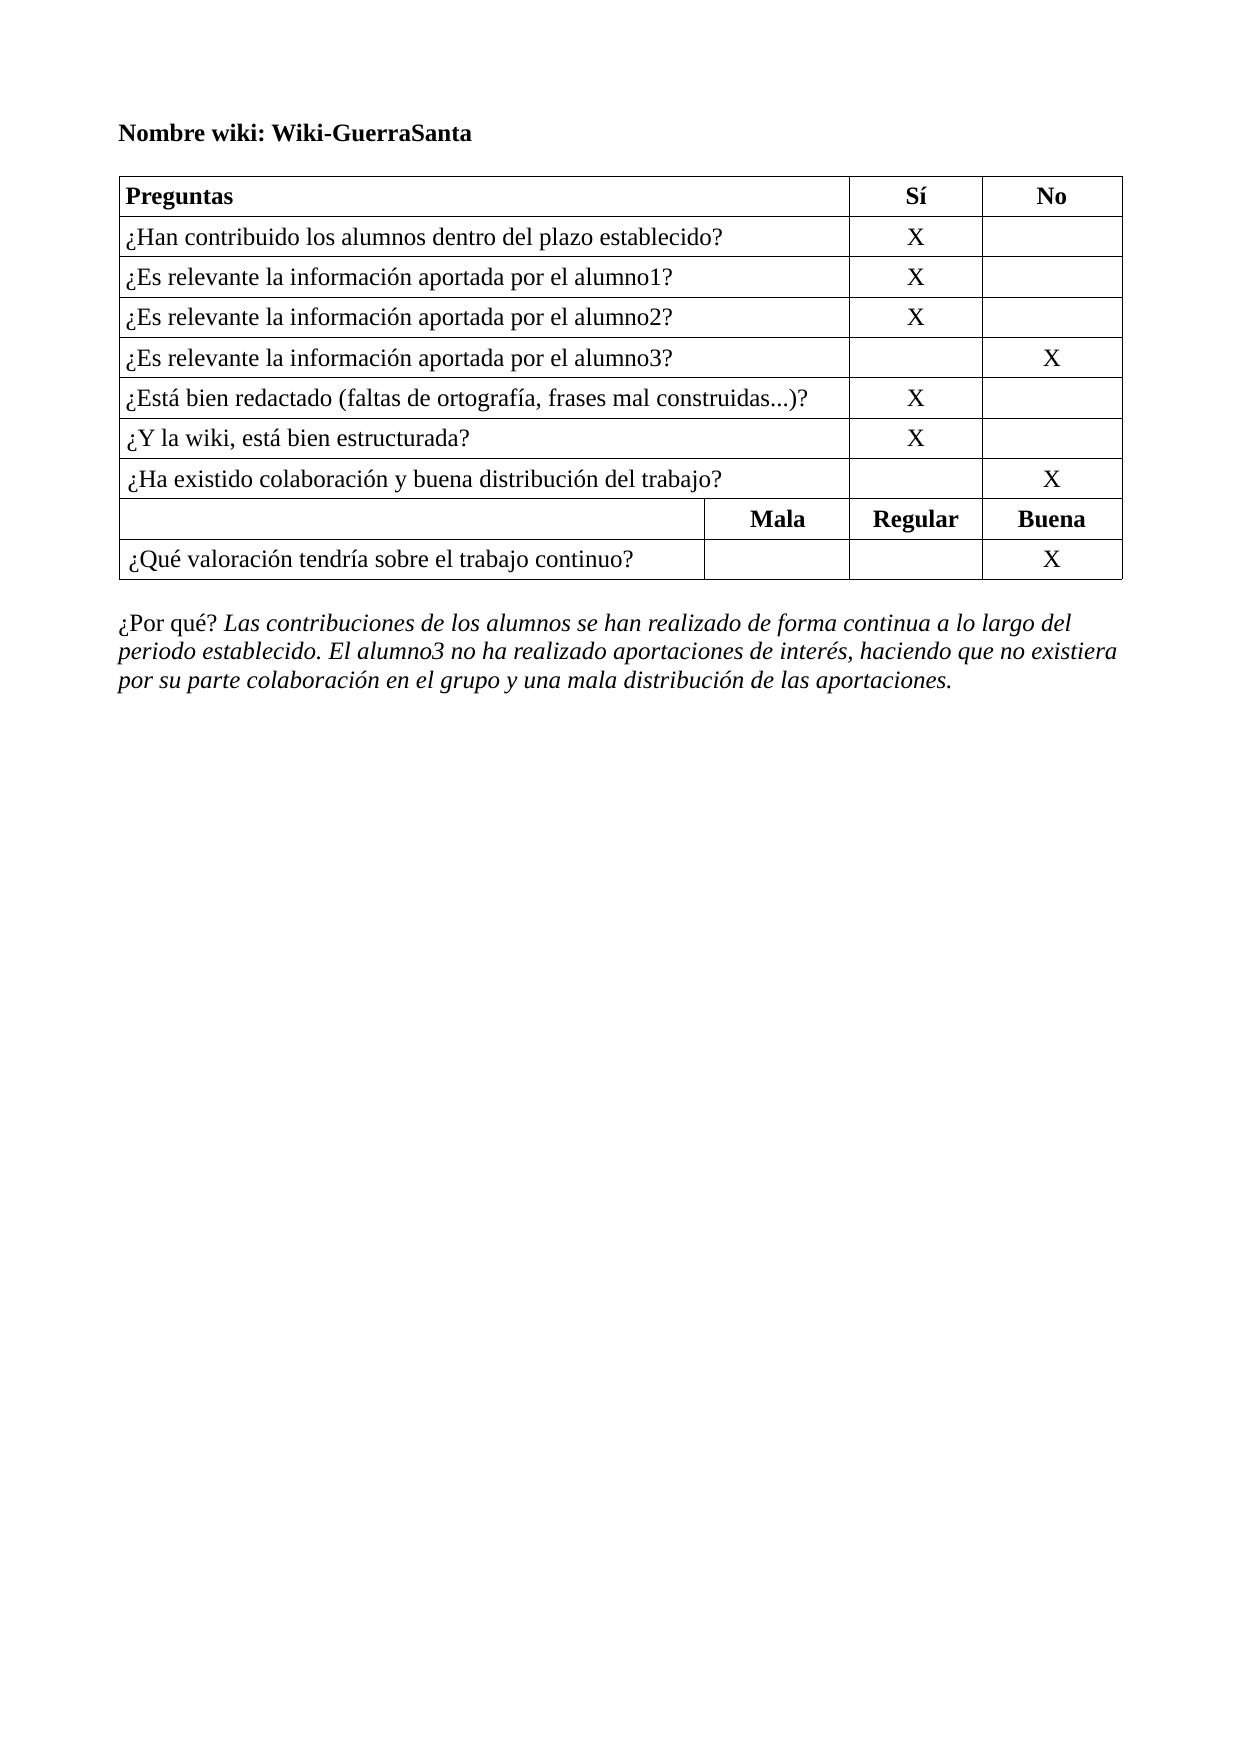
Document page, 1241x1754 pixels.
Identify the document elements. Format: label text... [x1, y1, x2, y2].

table_cell X [983, 540, 1122, 579]
table_cell ¿Qué valoración tendría sobre el trabajo continuo? [120, 540, 704, 579]
table_cell [850, 459, 982, 498]
table_cell ¿Es relevante la información aportada por el alumno3? [120, 338, 849, 377]
table_cell X [850, 298, 982, 337]
table_cell X [850, 257, 982, 297]
table_cell X [983, 459, 1122, 498]
table_cell [983, 217, 1122, 256]
table_cell X [850, 419, 982, 458]
table_cell ¿Ha existido colaboración y buena distribución del trabajo? [120, 459, 849, 498]
table_cell X [850, 378, 982, 417]
table_cell ¿Y la wiki, está bien estructurada? [120, 419, 849, 458]
table_cell Buena [983, 499, 1122, 538]
table_cell [983, 298, 1122, 337]
table_cell Mala [705, 499, 849, 538]
text Nombre wiki: Wiki-GuerraSanta [118, 118, 1122, 147]
table_cell [983, 257, 1122, 297]
table_cell [850, 338, 982, 377]
table_cell [705, 540, 849, 579]
table_cell ¿Es relevante la información aportada por el alumno1? [120, 257, 849, 297]
table_cell X [983, 338, 1122, 377]
table_cell Regular [850, 499, 982, 538]
table_header Sí [850, 177, 982, 216]
table_header Preguntas [120, 177, 849, 216]
table_cell X [850, 217, 982, 256]
text ¿Por qué? Las contribuciones de los alumnos se han realizado de forma continua a lo largo del periodo establecido. El alumno3 no ha realizado aportaciones de interés, haciendo que no existiera por su parte colaboración en el grupo y una mala distribución de las aportaciones. [118, 608, 1122, 694]
table_cell [983, 378, 1122, 417]
table_cell [120, 499, 704, 538]
table_cell [983, 419, 1122, 458]
table_cell [850, 540, 982, 579]
table_cell ¿Es relevante la información aportada por el alumno2? [120, 298, 849, 337]
table_header No [983, 177, 1122, 216]
table_cell ¿Está bien redactado (faltas de ortografía, frases mal construidas...)? [120, 378, 849, 417]
table_cell ¿Han contribuido los alumnos dentro del plazo establecido? [120, 217, 849, 256]
